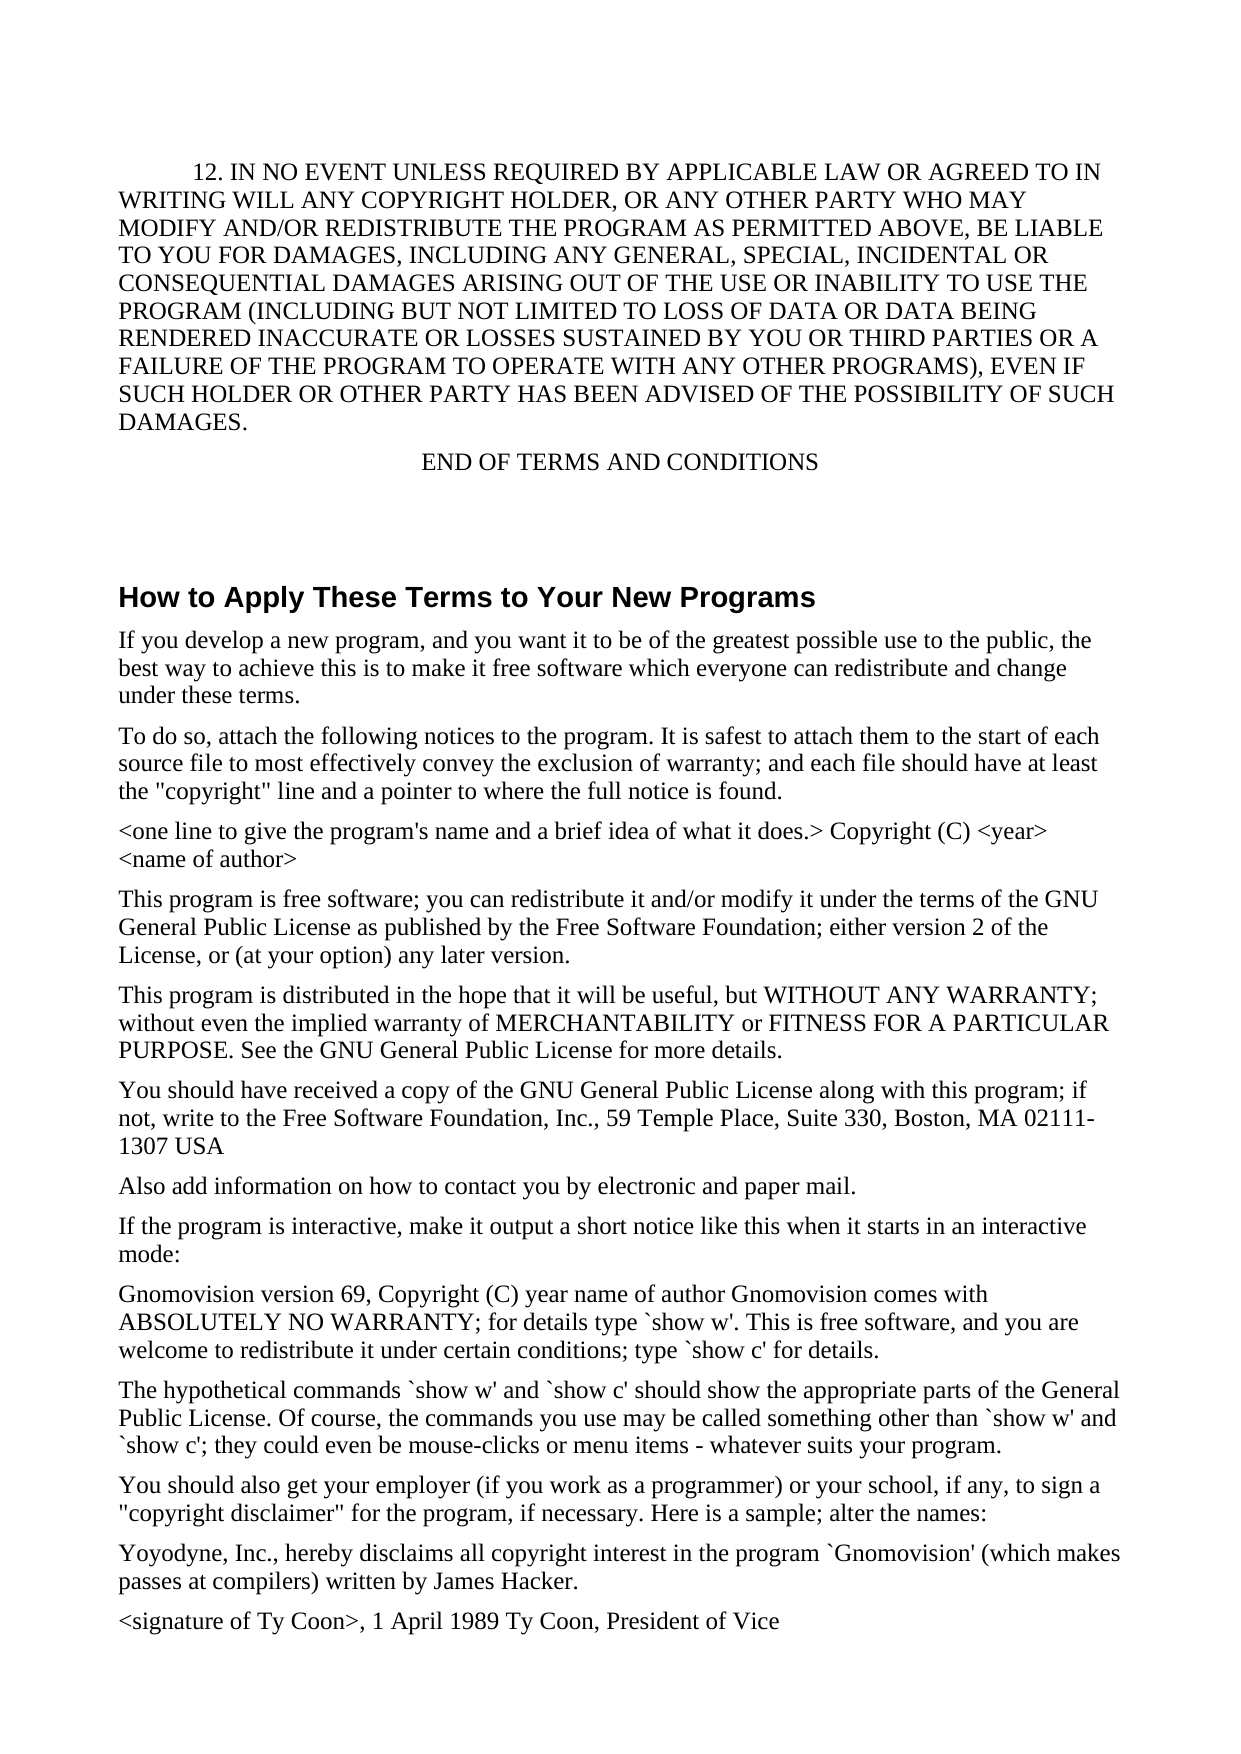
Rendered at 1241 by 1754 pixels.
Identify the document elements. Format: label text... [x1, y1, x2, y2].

text If the program is interactive, make it output a short notice like this when it starts in an interactive mode: [118, 1212, 1122, 1268]
text Gnomovision version 69, Copyright (C) year name of author Gnomovision comes with ABSOLUTELY NO WARRANTY; for details type `show w'. This is free software, and you are welcome to redistribute it under certain conditions; type `show c' for details. [118, 1280, 1122, 1363]
text How to Apply These Terms to Your New Programs [118, 581, 1122, 614]
text If you develop a new program, and you want it to be of the greatest possible use to the public, the best way to achieve this is to make it free software which everyone can redistribute and change under these terms. [118, 626, 1122, 709]
text This program is distributed in the hope that it will be useful, but WITHOUT ANY WARRANTY; without even the implied warranty of MERCHANTABILITY or FITNESS FOR A PARTICULAR PURPOSE. See the GNU General Public License for more details. [118, 981, 1122, 1064]
text This program is free software; you can redistribute it and/or modify it under the terms of the GNU General Public License as published by the Free Software Foundation; either version 2 of the License, or (at your option) any later version. [118, 885, 1122, 968]
text Also add information on how to contact you by electronic and paper mail. [118, 1172, 1122, 1200]
text 12. IN NO EVENT UNLESS REQUIRED BY APPLICABLE LAW OR AGREED TO IN WRITING WILL ANY COPYRIGHT HOLDER, OR ANY OTHER PARTY WHO MAY MODIFY AND/OR REDISTRIBUTE THE PROGRAM AS PERMITTED ABOVE, BE LIABLE TO YOU FOR DAMAGES, INCLUDING ANY GENERAL, SPECIAL, INCIDENTAL OR CONSEQUENTIAL DAMAGES ARISING OUT OF THE USE OR INABILITY TO USE THE PROGRAM (INCLUDING BUT NOT LIMITED TO LOSS OF DATA OR DATA BEING RENDERED INACCURATE OR LOSSES SUSTAINED BY YOU OR THIRD PARTIES OR A FAILURE OF THE PROGRAM TO OPERATE WITH ANY OTHER PROGRAMS), EVEN IF SUCH HOLDER OR OTHER PARTY HAS BEEN ADVISED OF THE POSSIBILITY OF SUCH DAMAGES. [118, 158, 1122, 435]
text END OF TERMS AND CONDITIONS [118, 448, 1122, 476]
text <signature of Ty Coon>, 1 April 1989 Ty Coon, President of Vice [118, 1607, 1122, 1635]
text You should also get your employer (if you work as a programmer) or your school, if any, to sign a "copyright disclaimer" for the program, if necessary. Here is a sample; alter the names: [118, 1472, 1122, 1527]
text The hypothetical commands `show w' and `show c' should show the appropriate parts of the General Public License. Of course, the commands you use may be called something other than `show w' and `show c'; they could even be mouse-clicks or menu items - whatever suits your program. [118, 1376, 1122, 1459]
text <one line to give the program's name and a brief idea of what it does.> Copyright (C) <year> <name of author> [118, 817, 1122, 873]
text Yoyodyne, Inc., hereby disclaims all copyright interest in the program `Gnomovision' (which makes passes at compilers) written by James Hacker. [118, 1539, 1122, 1595]
text You should have received a copy of the GNU General Public License along with this program; if not, write to the Free Software Foundation, Inc., 59 Temple Place, Suite 330, Boston, MA 02111-1307 USA [118, 1077, 1122, 1160]
text To do so, attach the following notices to the program. It is safest to attach them to the start of each source file to most effectively convey the exclusion of warranty; and each file should have at least the "copyright" line and a pointer to where the full notice is found. [118, 722, 1122, 805]
